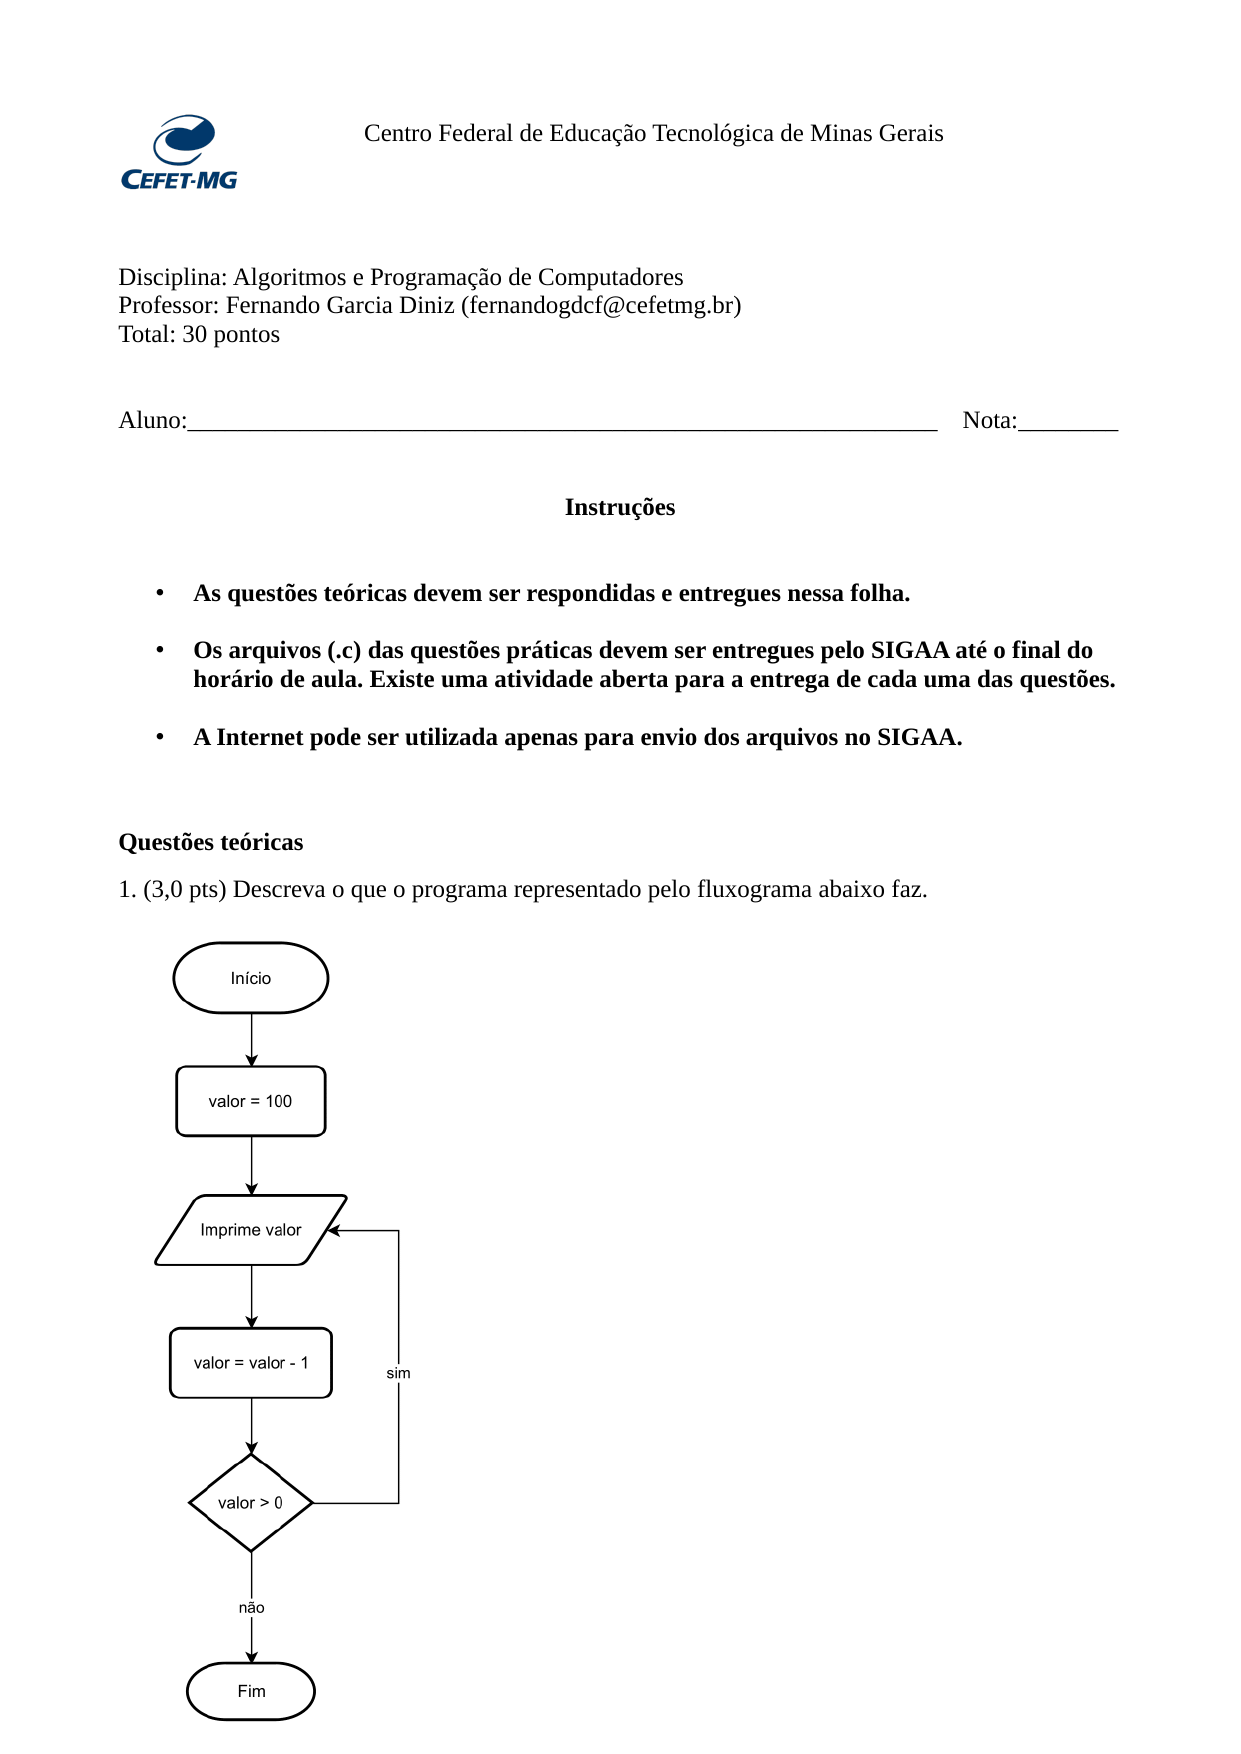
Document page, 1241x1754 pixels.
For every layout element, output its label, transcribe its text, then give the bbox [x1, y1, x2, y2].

list As questões teóricas devem ser respondidas e entregues nessa folha. [156, 578, 1122, 607]
list Os arquivos (.c) das questões práticas devem ser entregues pelo SIGAA até o final do horário de aula. Existe uma atividade aberta para a entrega de cada uma das questões. [156, 636, 1122, 693]
text Centro Federal de Educação Tecnológica de Minas Gerais [239, 118, 1122, 147]
text Instruções [118, 492, 1122, 521]
text Professor: Fernando Garcia Diniz (fernandogdcf@cefetmg.br) [118, 291, 1122, 319]
picture [120, 94, 239, 214]
text Total: 30 pontos [118, 319, 1122, 348]
text Aluno:____________________________________________________________ Nota:________ [118, 406, 1122, 434]
picture [134, 937, 428, 1727]
text Disciplina: Algoritmos e Programação de Computadores [118, 262, 1122, 291]
text Questões teóricas [118, 827, 1122, 856]
list A Internet pode ser utilizada apenas para envio dos arquivos no SIGAA. [156, 722, 1122, 751]
text 1. (3,0 pts) Descreva o que o programa representado pelo fluxograma abaixo faz. [118, 874, 1122, 903]
